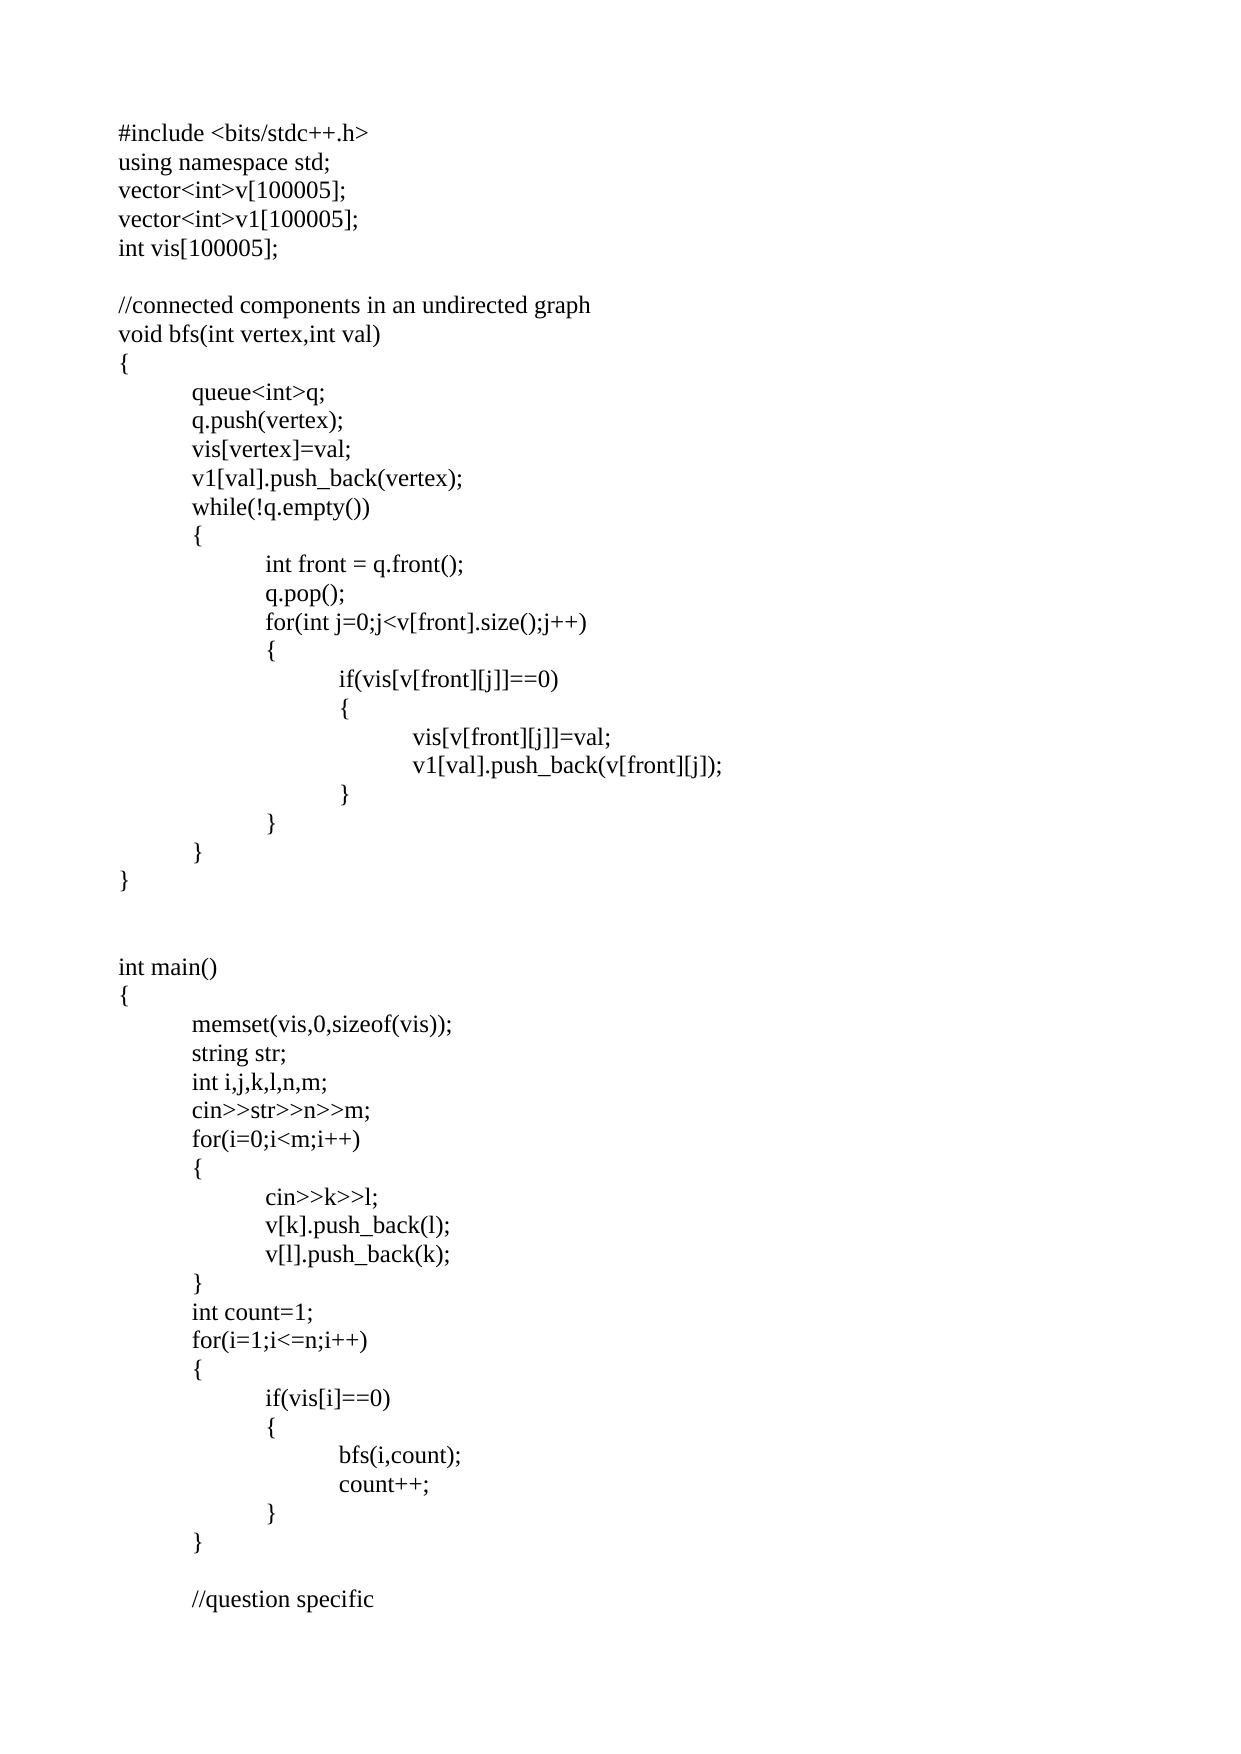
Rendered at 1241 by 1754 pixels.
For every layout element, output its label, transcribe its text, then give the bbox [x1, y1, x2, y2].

text v1[val].push_back(vertex); [118, 463, 1122, 492]
text v[l].push_back(k); [118, 1239, 1122, 1268]
text int vis[100005]; [118, 233, 1122, 262]
text for(i=0;i<m;i++) [118, 1124, 1122, 1153]
text { [118, 1412, 1122, 1441]
text vis[vertex]=val; [118, 434, 1122, 463]
text for(i=1;i<=n;i++) [118, 1326, 1122, 1354]
text } [118, 837, 1122, 866]
text } [118, 1527, 1122, 1556]
text count++; [118, 1469, 1122, 1498]
text bfs(i,count); [118, 1441, 1122, 1469]
text { [118, 1153, 1122, 1182]
text int count=1; [118, 1297, 1122, 1326]
text vis[v[front][j]]=val; [118, 722, 1122, 751]
text if(vis[v[front][j]]==0) [118, 664, 1122, 693]
text for(int j=0;j<v[front].size();j++) [118, 607, 1122, 636]
text { [118, 636, 1122, 664]
text //connected components in an undirected graph [118, 291, 1122, 319]
text q.pop(); [118, 578, 1122, 607]
text void bfs(int vertex,int val) [118, 319, 1122, 348]
text queue<int>q; [118, 377, 1122, 406]
text } [118, 779, 1122, 808]
text q.push(vertex); [118, 406, 1122, 434]
text { [118, 981, 1122, 1009]
text while(!q.empty()) [118, 492, 1122, 521]
text vector<int>v1[100005]; [118, 204, 1122, 233]
text if(vis[i]==0) [118, 1383, 1122, 1412]
text cin>>k>>l; [118, 1182, 1122, 1211]
text { [118, 521, 1122, 549]
text int front = q.front(); [118, 549, 1122, 578]
text v[k].push_back(l); [118, 1211, 1122, 1239]
text { [118, 1354, 1122, 1383]
text v1[val].push_back(v[front][j]); [118, 751, 1122, 779]
text } [118, 808, 1122, 837]
text } [118, 866, 1122, 894]
text { [118, 348, 1122, 377]
text { [118, 693, 1122, 722]
text } [118, 1498, 1122, 1527]
text //question specific [118, 1584, 1122, 1613]
text cin>>str>>n>>m; [118, 1096, 1122, 1124]
text int main() [118, 952, 1122, 981]
text vector<int>v[100005]; [118, 176, 1122, 204]
text string str; [118, 1038, 1122, 1067]
text memset(vis,0,sizeof(vis)); [118, 1009, 1122, 1038]
text } [118, 1268, 1122, 1297]
text int i,j,k,l,n,m; [118, 1067, 1122, 1096]
text using namespace std; [118, 147, 1122, 176]
text #include <bits/stdc++.h> [118, 118, 1122, 147]
